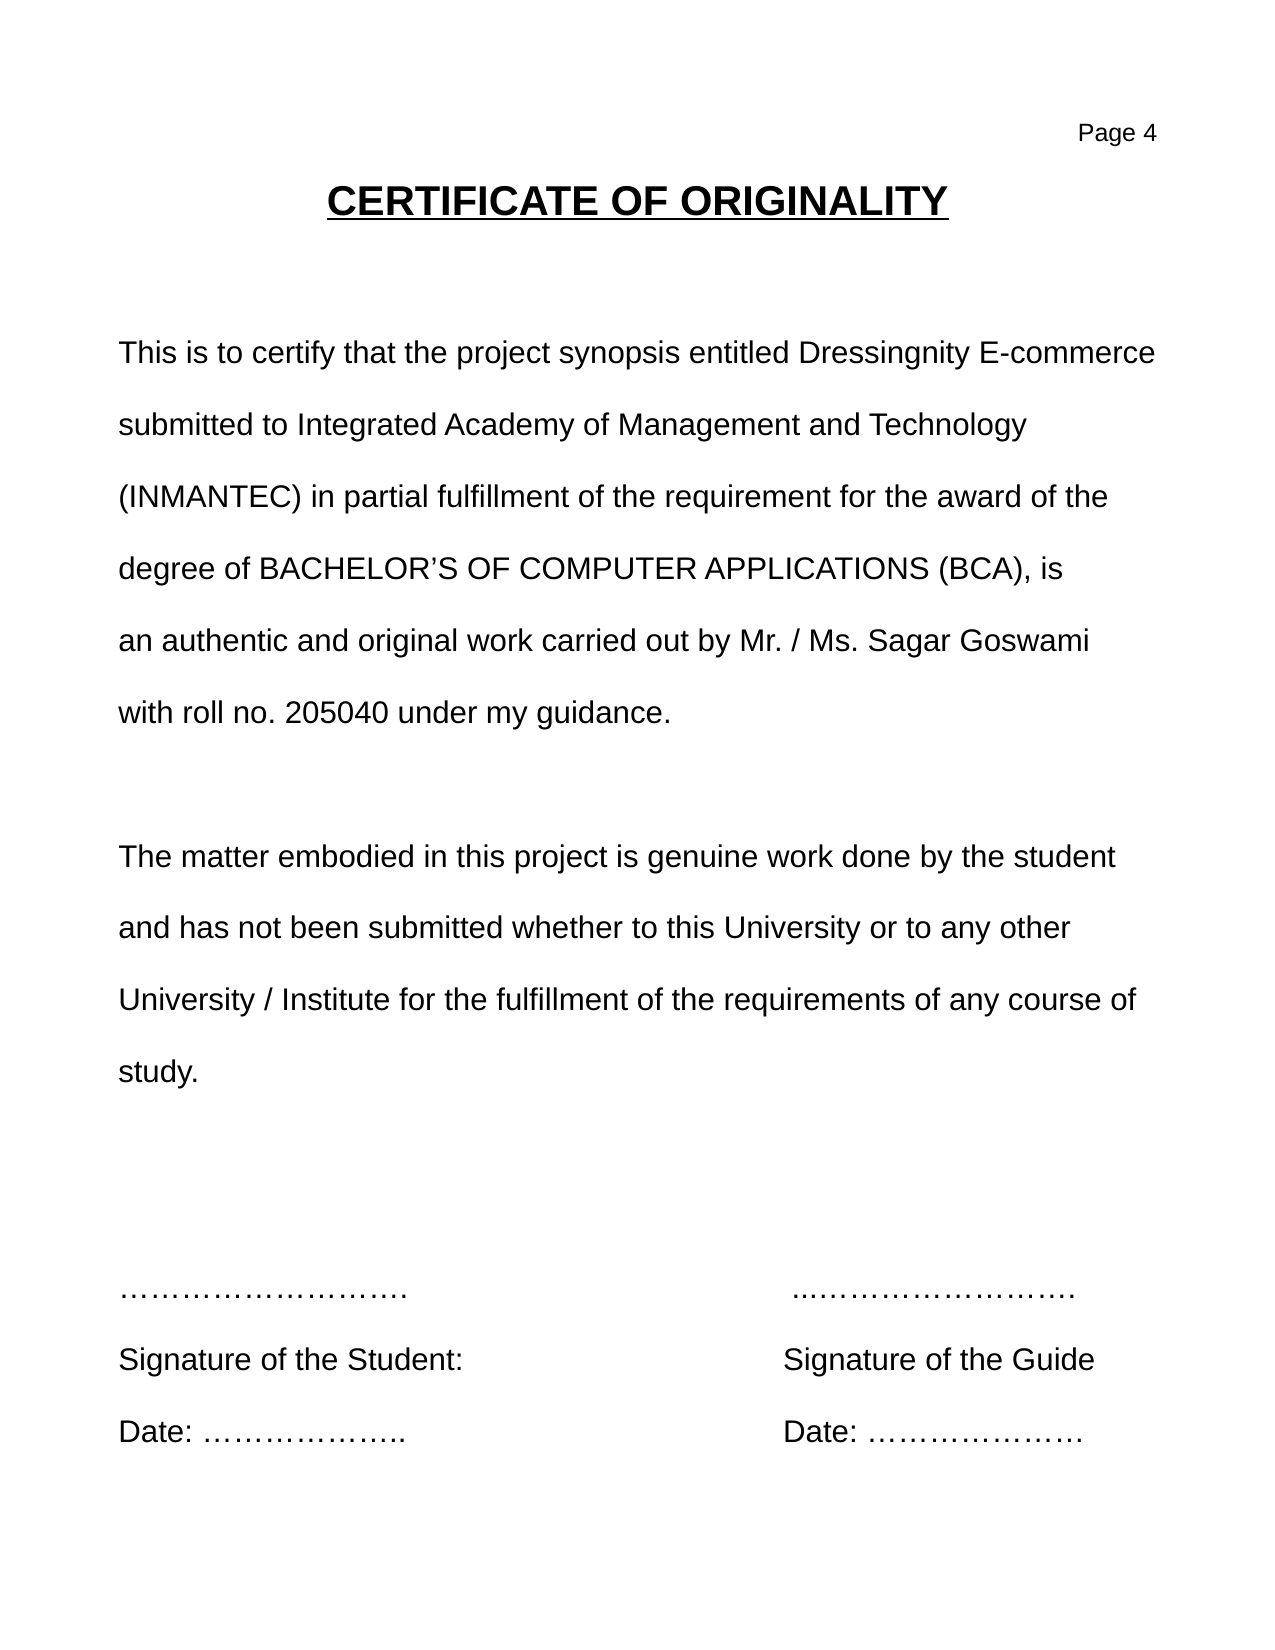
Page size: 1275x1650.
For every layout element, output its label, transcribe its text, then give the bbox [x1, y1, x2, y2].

text The matter embodied in this project is genuine work done by the student and has not been submitted whether to this University or to any other University / Institute for the fulfillment of the requirements of any course of study. [118, 838, 1157, 1089]
text Signature of the Student: Signature of the Guide [118, 1341, 1157, 1377]
text CERTIFICATE OF ORIGINALITY [118, 176, 1157, 224]
text an authentic and original work carried out by Mr. / Ms. Sagar Goswami [118, 622, 1157, 658]
text submitted to Integrated Academy of Management and Technology (INMANTEC) in partial fulfillment of the requirement for the award of the degree of BACHELOR’S OF COMPUTER APPLICATIONS (BCA), is [118, 406, 1157, 586]
text ………………………. ...……………………. [118, 1269, 1157, 1305]
text This is to certify that the project synopsis entitled Dressingnity E-commerce [118, 334, 1157, 370]
text Date: ……………….. Date: ………………… [118, 1413, 1157, 1448]
text with roll no. 205040 under my guidance. [118, 694, 1157, 730]
